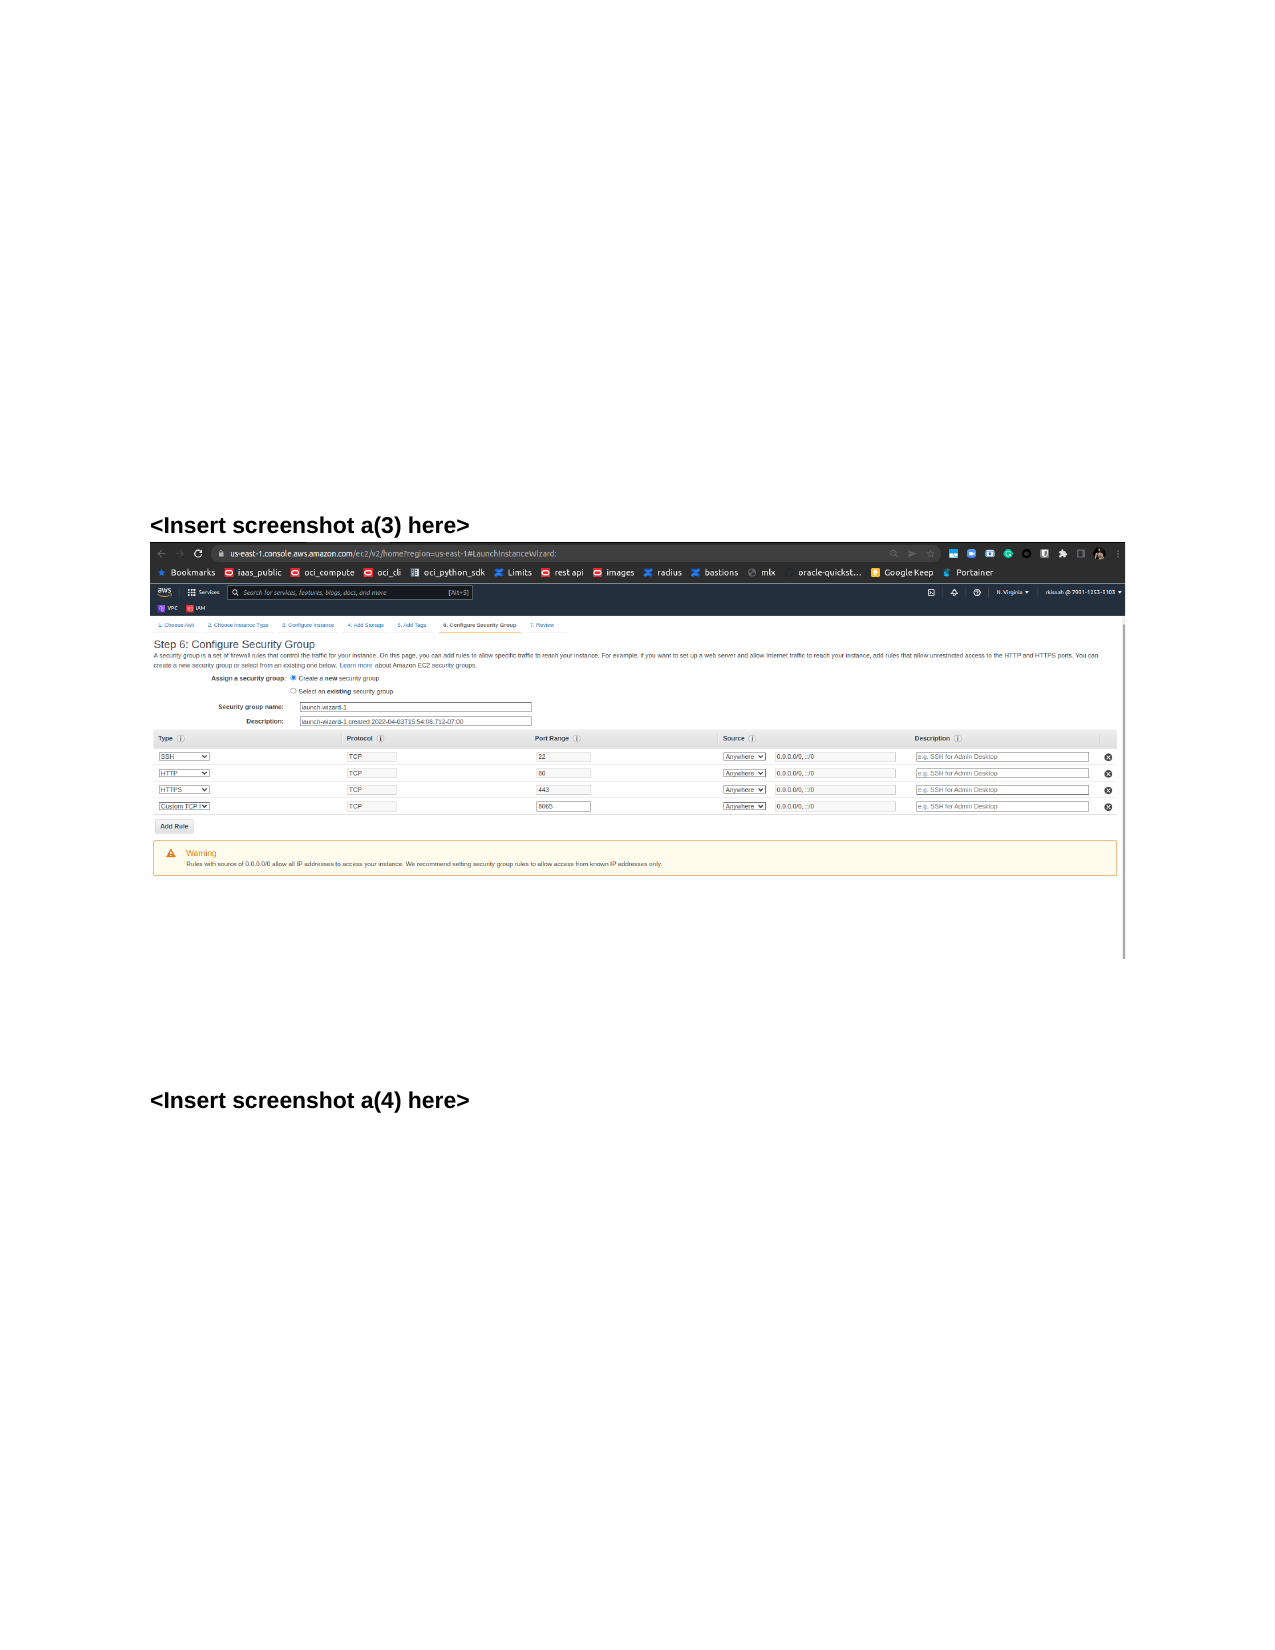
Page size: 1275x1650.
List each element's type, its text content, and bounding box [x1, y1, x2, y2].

picture [150, 542, 1125, 959]
text <Insert screenshot a(4) here> [150, 1087, 1125, 1113]
text <Insert screenshot a(3) here> [150, 512, 1125, 539]
